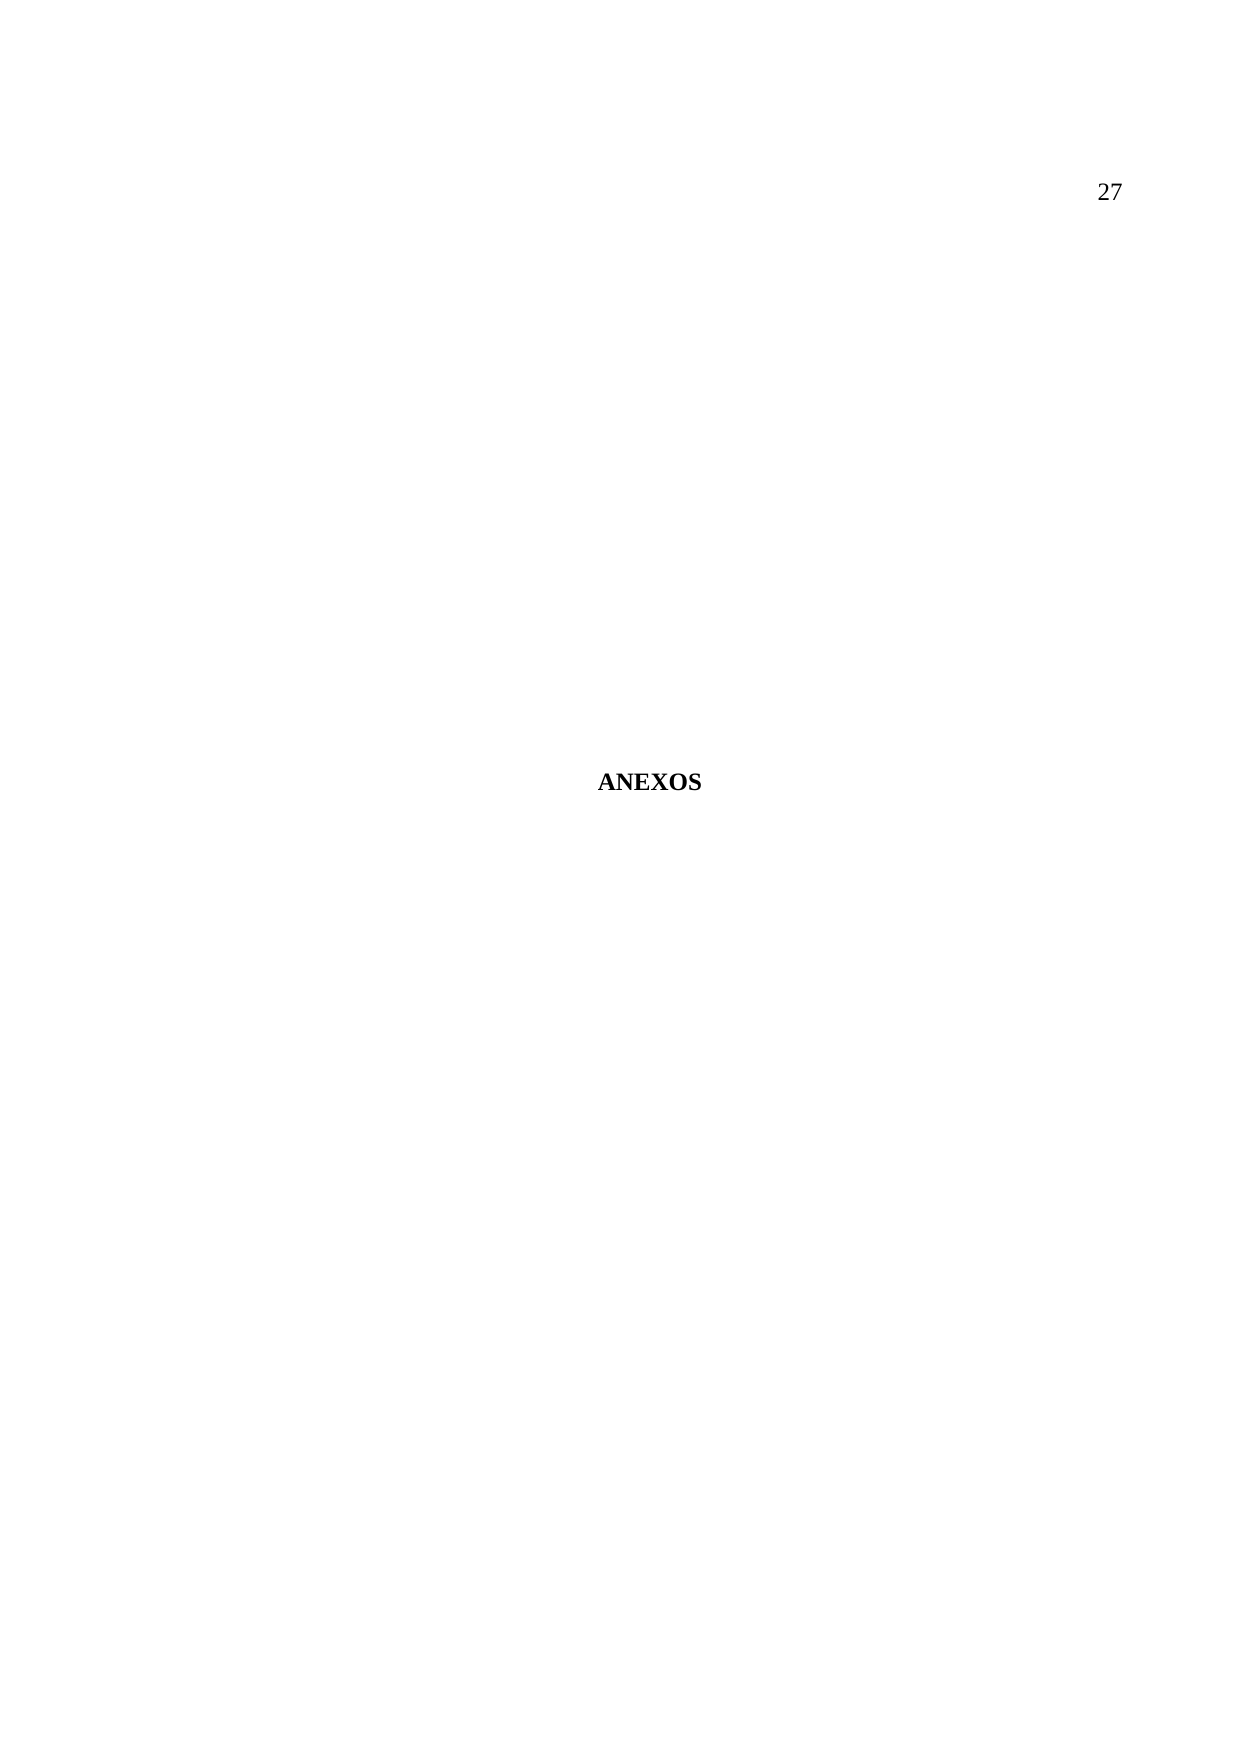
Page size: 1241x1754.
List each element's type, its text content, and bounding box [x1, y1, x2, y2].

text ANEXOS [177, 767, 1122, 796]
